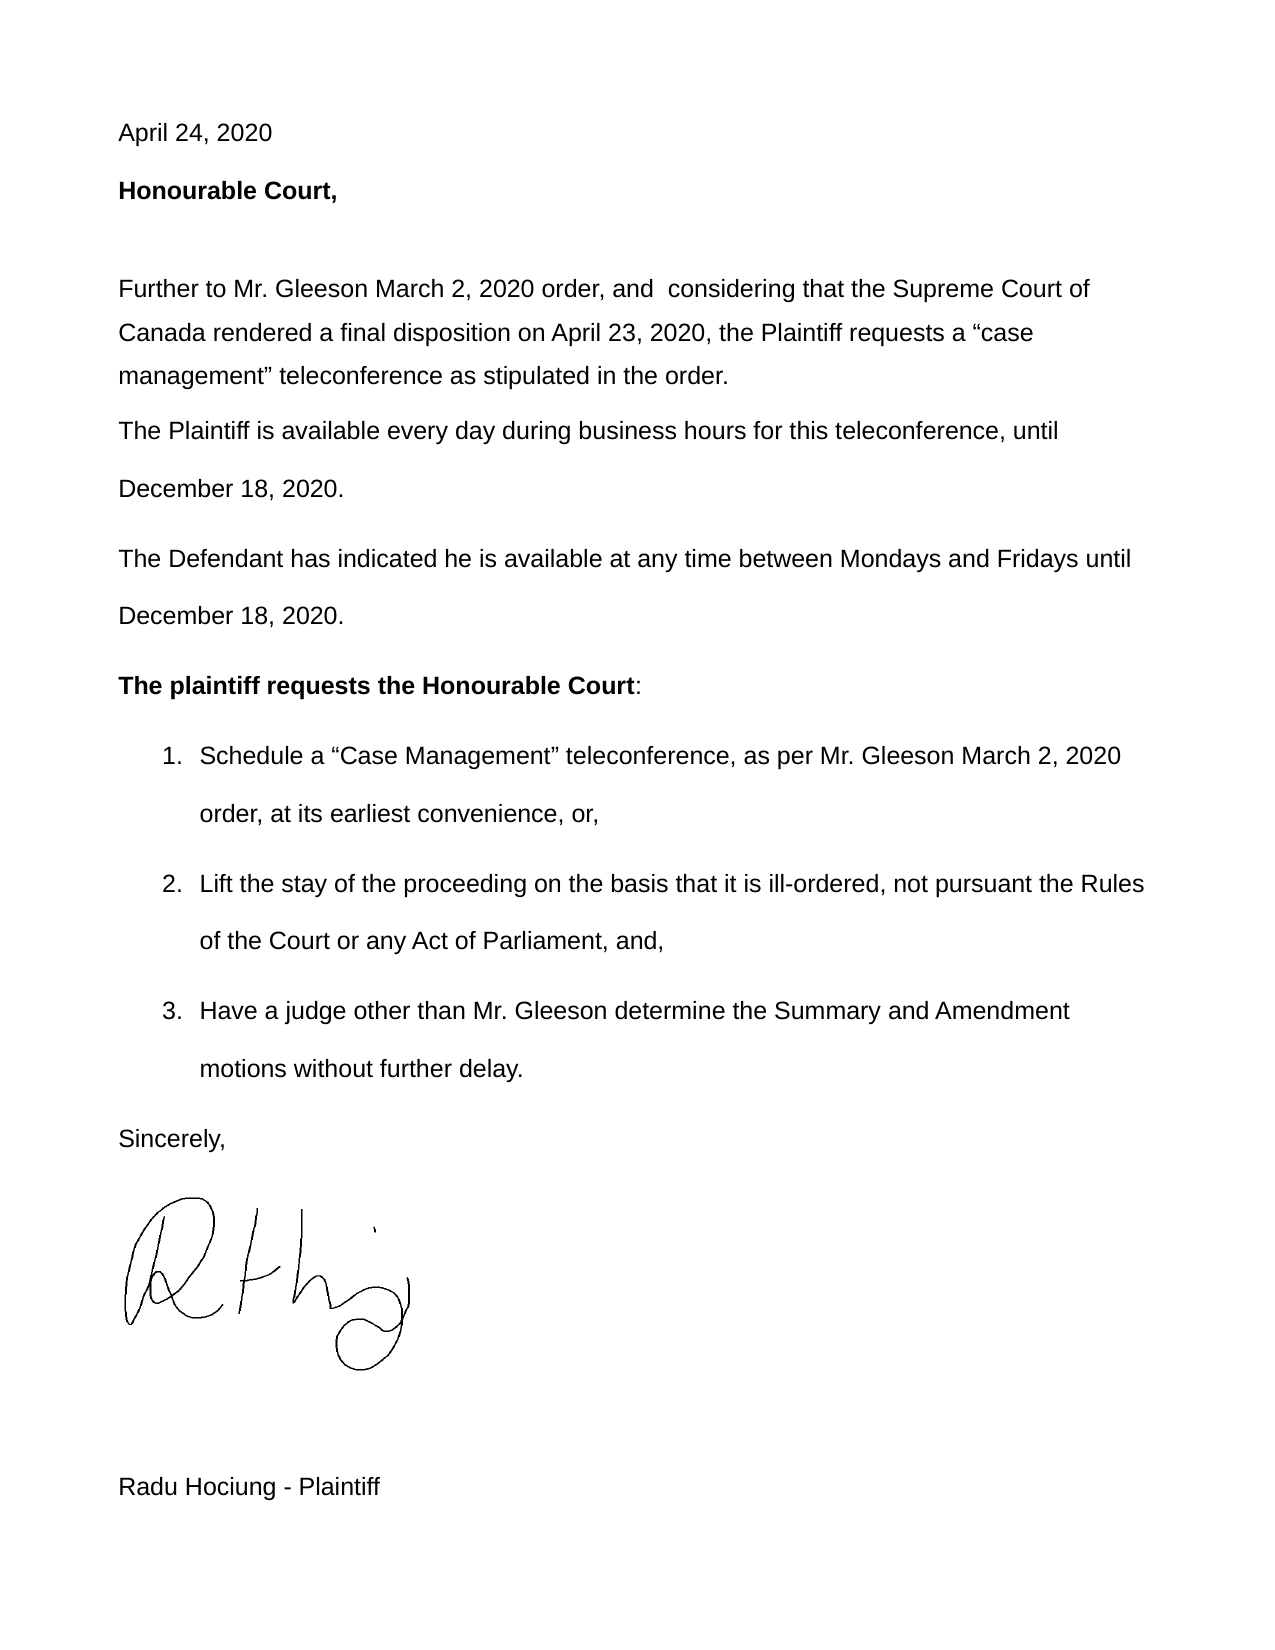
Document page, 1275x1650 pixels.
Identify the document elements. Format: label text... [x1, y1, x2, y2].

text The plaintiff requests the Honourable Court: [118, 671, 1157, 700]
list Have a judge other than Mr. Gleeson determine the Summary and Amendment motions without further delay. [162, 996, 1157, 1082]
picture [118, 1195, 414, 1373]
text April 24, 2020 [118, 118, 1157, 147]
text Further to Mr. Gleeson March 2, 2020 order, and considering that the Supreme Court of Canada rendered a final disposition on April 23, 2020, the Plaintiff requests a “case management” teleconference as stipulated in the order. [118, 274, 1157, 389]
list Lift the stay of the proceeding on the basis that it is ill-ordered, not pursuant the Rules of the Court or any Act of Parliament, and, [162, 869, 1157, 955]
text Sincerely, [118, 1124, 1157, 1152]
list Schedule a “Case Management” teleconference, as per Mr. Gleeson March 2, 2020 order, at its earliest convenience, or, [162, 741, 1157, 827]
text The Plaintiff is available every day during business hours for this teleconference, until December 18, 2020. [118, 416, 1157, 502]
text Honourable Court, [118, 176, 1157, 204]
text The Defendant has indicated he is available at any time between Mondays and Fridays until December 18, 2020. [118, 544, 1157, 630]
text Radu Hociung - Plaintiff [118, 1472, 1157, 1501]
